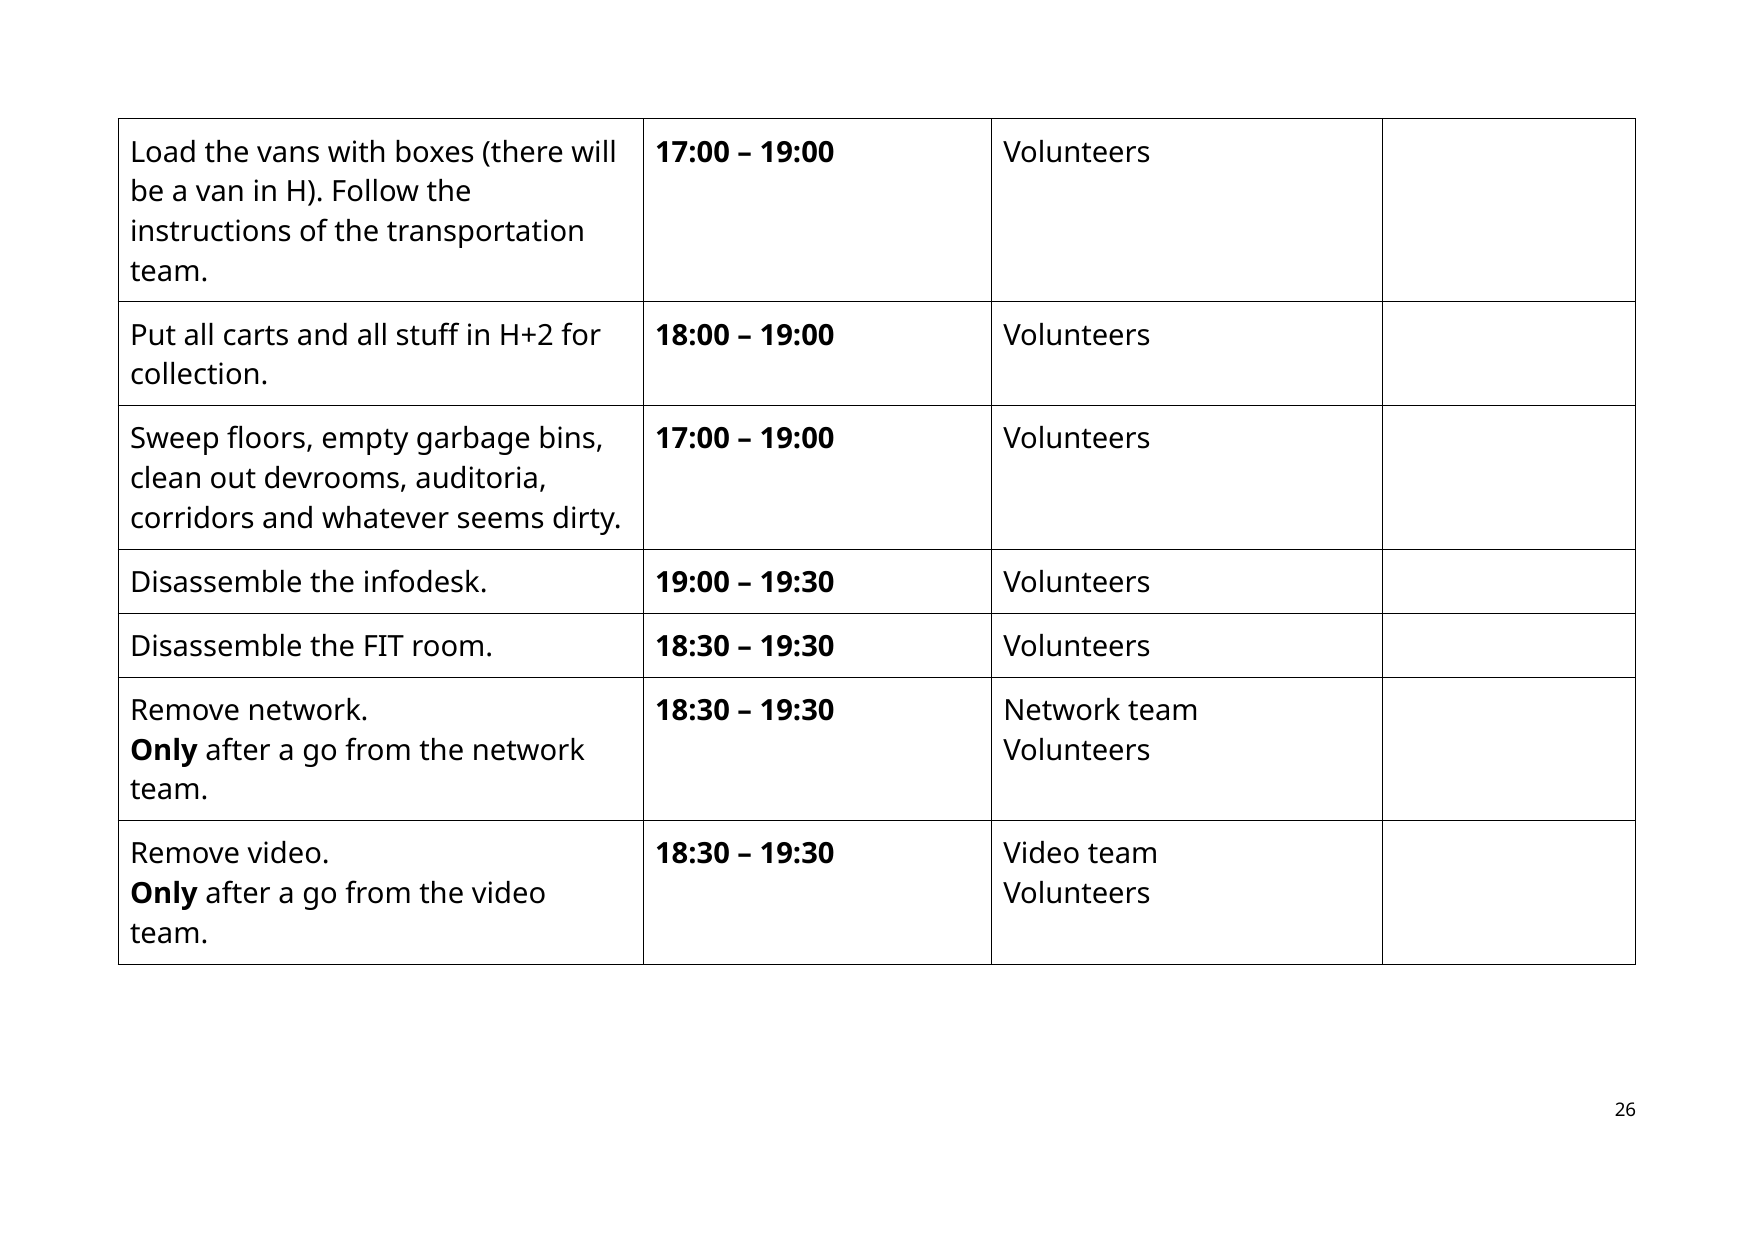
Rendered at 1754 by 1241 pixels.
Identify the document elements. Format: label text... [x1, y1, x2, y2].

table_cell Volunteers [992, 119, 1382, 301]
table_cell Volunteers [992, 614, 1382, 677]
table_cell Load the vans with boxes (there will be a van in H). Follow the instructions of the transportation team. [119, 119, 643, 301]
table_cell 18:00 – 19:00 [644, 302, 991, 405]
table_cell 18:30 – 19:30 [644, 614, 991, 677]
table_cell Video team Volunteers [992, 821, 1382, 963]
table_cell [1383, 406, 1635, 548]
table_cell [1383, 821, 1635, 963]
table_cell Network team Volunteers [992, 678, 1382, 820]
table_cell Volunteers [992, 302, 1382, 405]
table_cell Disassemble the FIT room. [119, 614, 643, 677]
table_cell [1383, 614, 1635, 677]
table_cell 17:00 – 19:00 [644, 119, 991, 301]
table_cell [1383, 302, 1635, 405]
table_cell 19:00 – 19:30 [644, 550, 991, 612]
table_cell Sweep floors, empty garbage bins, clean out devrooms, auditoria, corridors and whatever seems dirty. [119, 406, 643, 548]
table_cell Disassemble the infodesk. [119, 550, 643, 612]
table_cell 18:30 – 19:30 [644, 678, 991, 820]
table_cell 17:00 – 19:00 [644, 406, 991, 548]
table_cell [1383, 119, 1635, 301]
table_cell [1383, 678, 1635, 820]
table_cell Volunteers [992, 406, 1382, 548]
table_cell Remove video. Only after a go from the video team. [119, 821, 643, 963]
table_cell 18:30 – 19:30 [644, 821, 991, 963]
table_cell Volunteers [992, 550, 1382, 612]
table_cell Remove network. Only after a go from the network team. [119, 678, 643, 820]
table_cell [1383, 550, 1635, 612]
table_cell Put all carts and all stuff in H+2 for collection. [119, 302, 643, 405]
